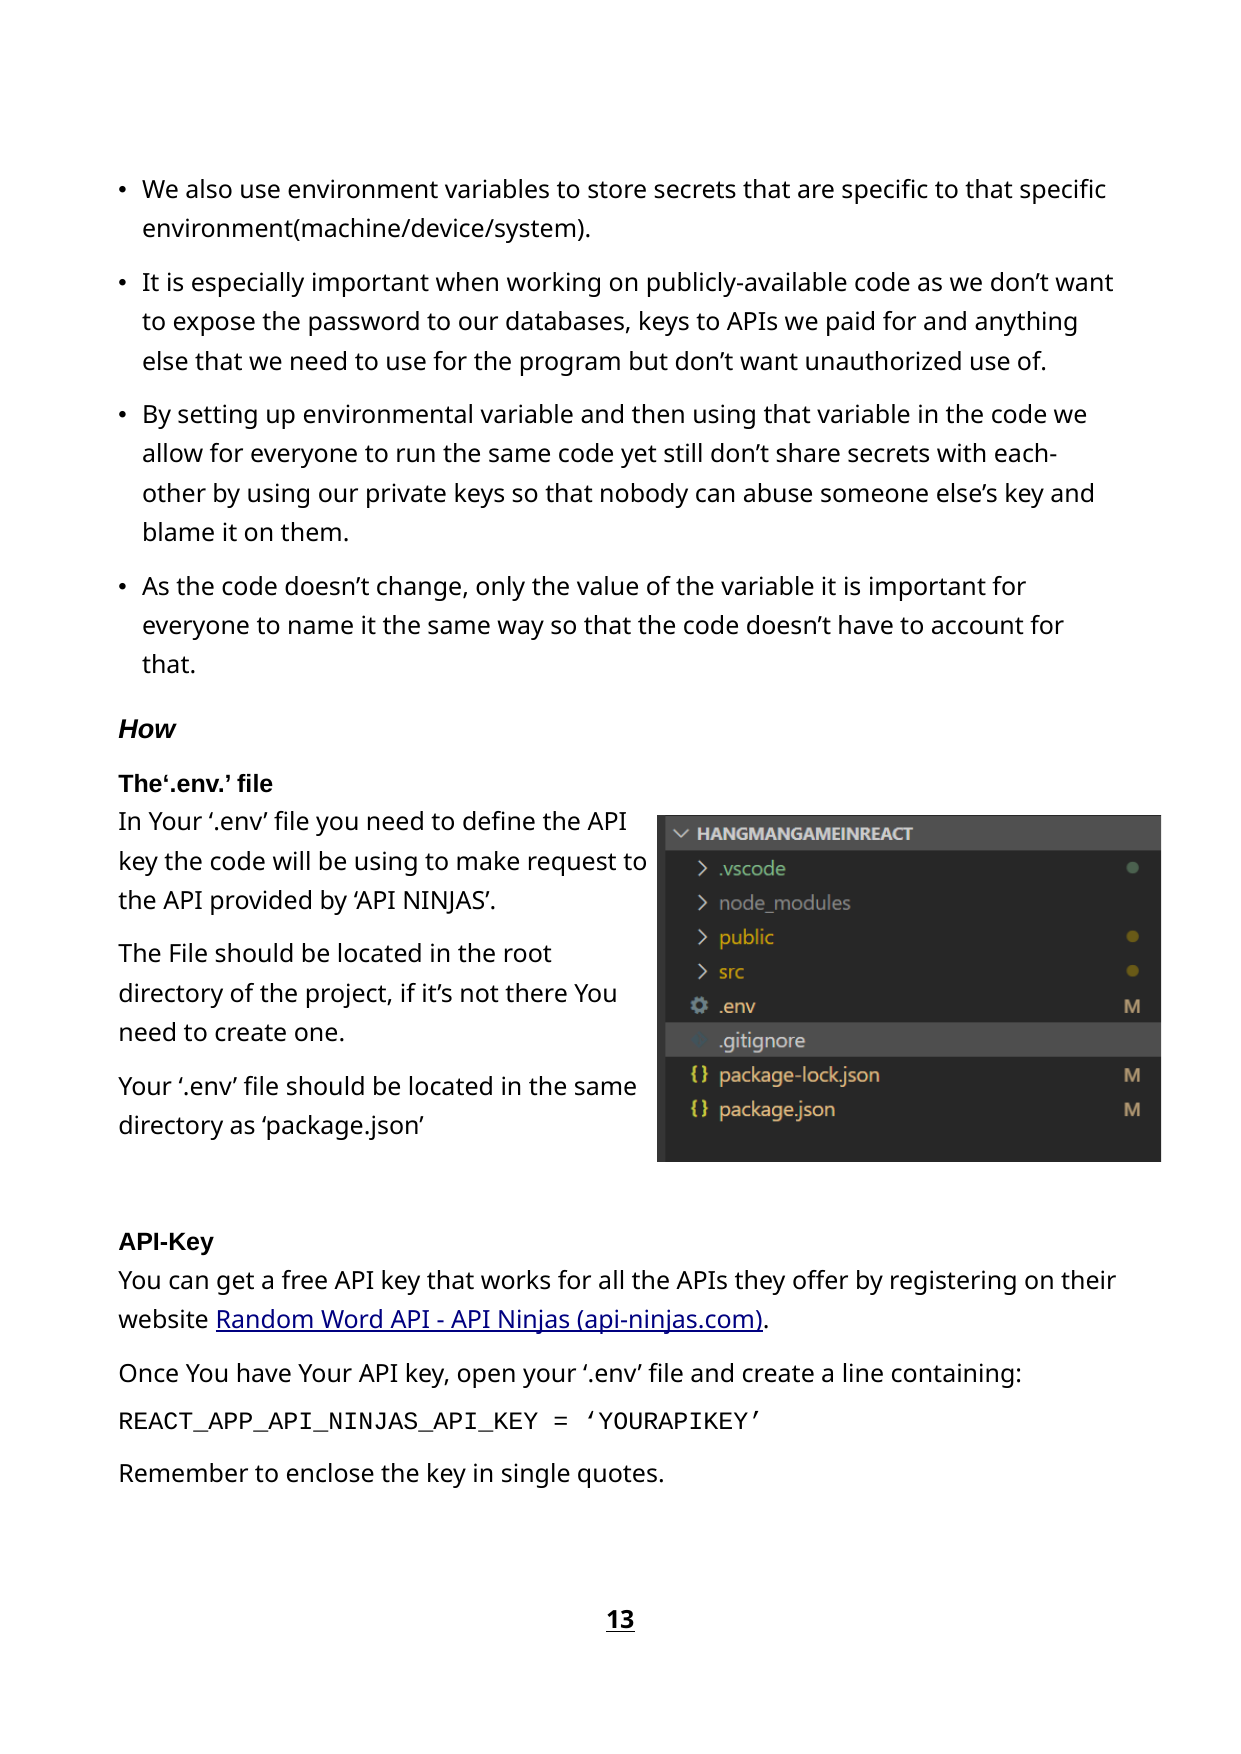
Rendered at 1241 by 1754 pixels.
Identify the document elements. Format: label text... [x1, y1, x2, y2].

list It is especially important when working on publicly-available code as we don’t want to expose the password to our databases, keys to APIs we paid for and anything else that we need to use for the program but don’t want unauthorized use of. [118, 265, 1122, 377]
text The File should be located in the root directory of the project, if it’s not there You need to create one. [118, 936, 657, 1048]
text REACT_APP_API_NINJAS_API_KEY = ‘YOURAPIKEY’ [118, 1409, 1122, 1437]
text Your ‘.env’ file should be located in the same directory as ‘package.json’ [118, 1068, 657, 1141]
picture [657, 815, 1162, 1162]
list By setting up environmental variable and then using that variable in the code we allow for everyone to run the same code yet still don’t share secrets with each-other by using our private keys so that nobody can abuse someone else’s key and blame it on them. [118, 397, 1122, 548]
list We also use environment variables to store secrets that are specific to that specific environment(machine/device/system). [118, 172, 1122, 245]
text You can get a free API key that works for all the APIs they offer by registering on their website Random Word API - API Ninjas (api-ninjas.com). [118, 1262, 1122, 1336]
list As the code doesn’t change, only the value of the variable it is important for everyone to name it the same way so that the code doesn’t have to account for that. [118, 568, 1122, 681]
text In Your ‘.env’ file you need to define the API key the code will be using to make request to the API provided by ‘API NINJAS’. [118, 804, 1122, 916]
text Once You have Your API key, open your ‘.env’ file and create a line containing: [118, 1355, 1122, 1389]
subtitle API-Key [118, 1227, 1122, 1256]
subtitle The‘.env.’ file [118, 769, 1122, 798]
text Remember to enclose the key in single quotes. [118, 1456, 1122, 1490]
subtitle How [118, 713, 1122, 744]
